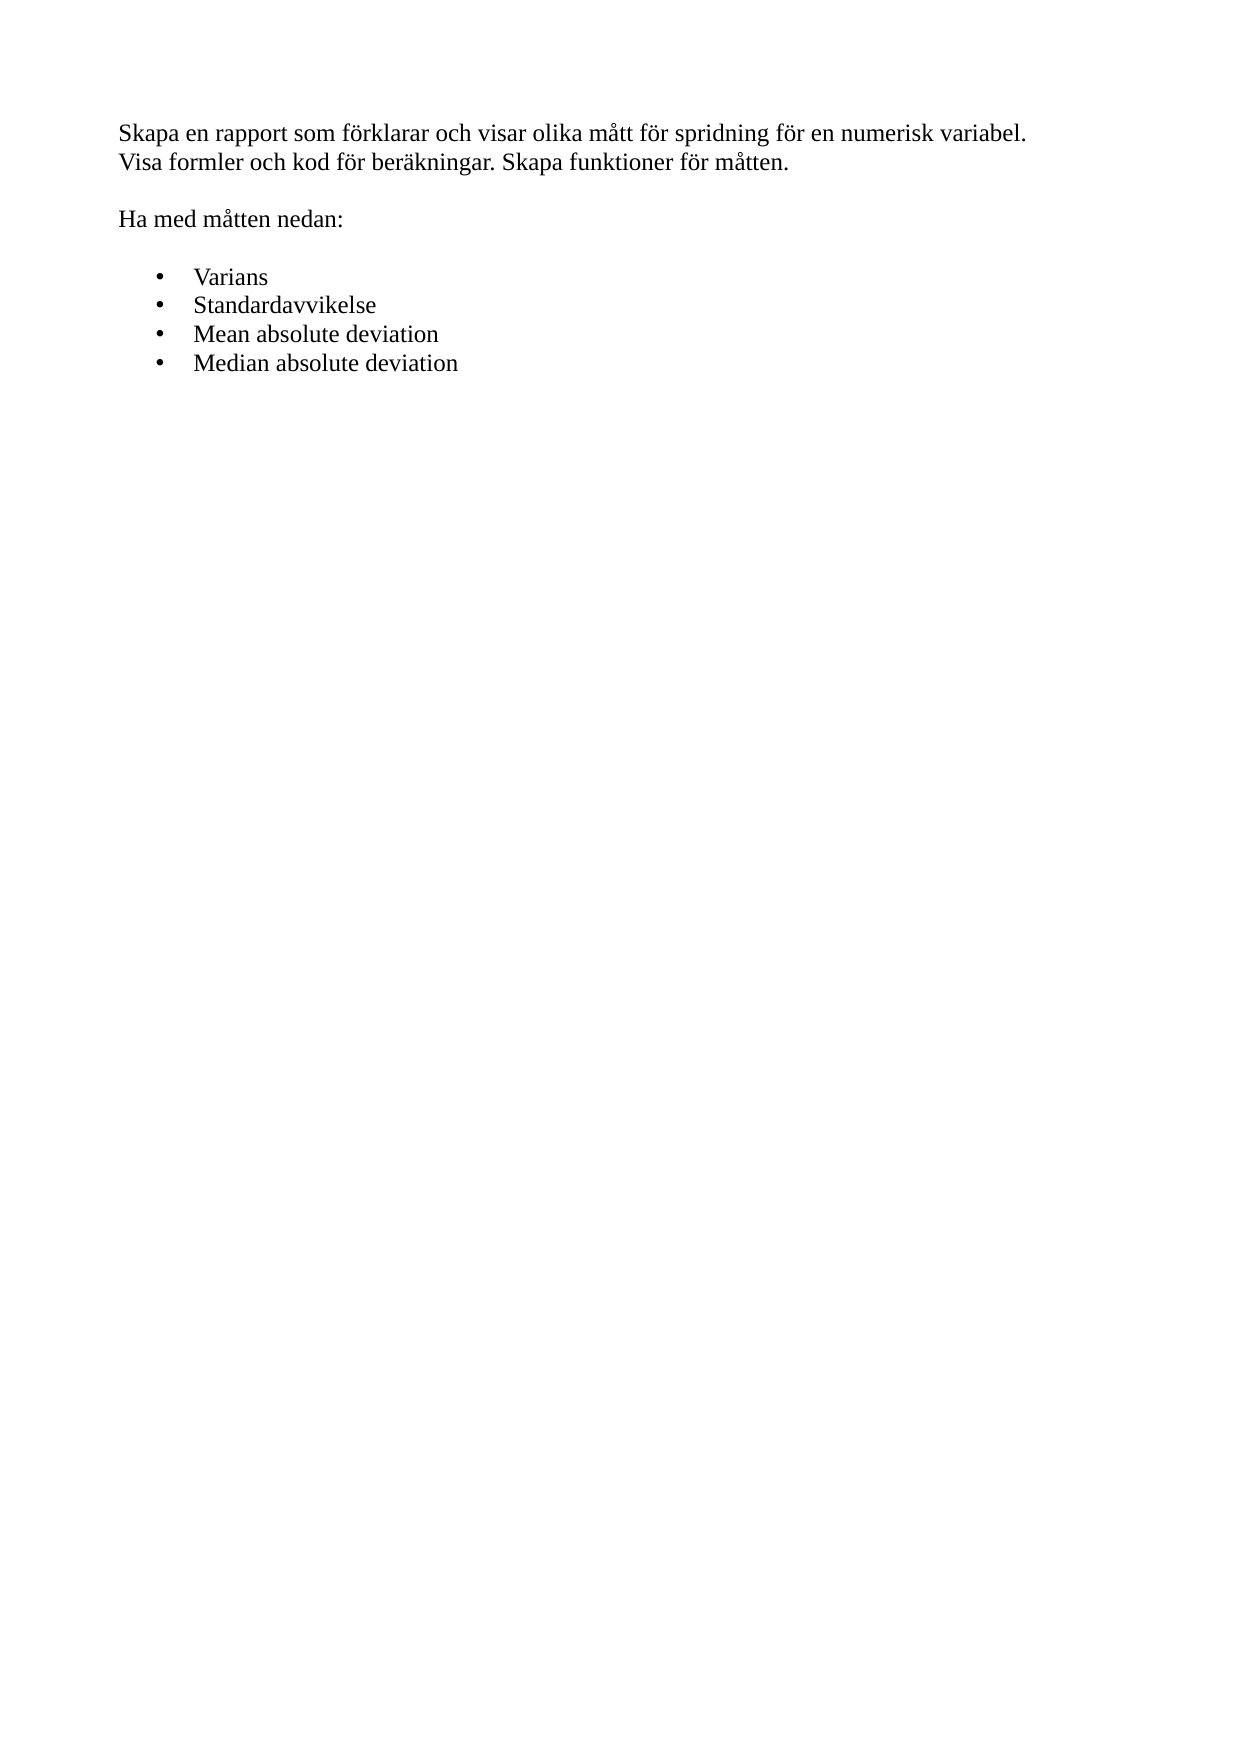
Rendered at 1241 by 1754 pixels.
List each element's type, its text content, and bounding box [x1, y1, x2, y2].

list Varians [156, 262, 1122, 291]
text Ha med måtten nedan: [118, 204, 1122, 233]
text Skapa en rapport som förklarar och visar olika mått för spridning för en numerisk variabel. [118, 118, 1122, 147]
list Mean absolute deviation [156, 319, 1122, 348]
text Visa formler och kod för beräkningar. Skapa funktioner för måtten. [118, 147, 1122, 176]
list Median absolute deviation [156, 348, 1122, 377]
list Standardavvikelse [156, 291, 1122, 319]
